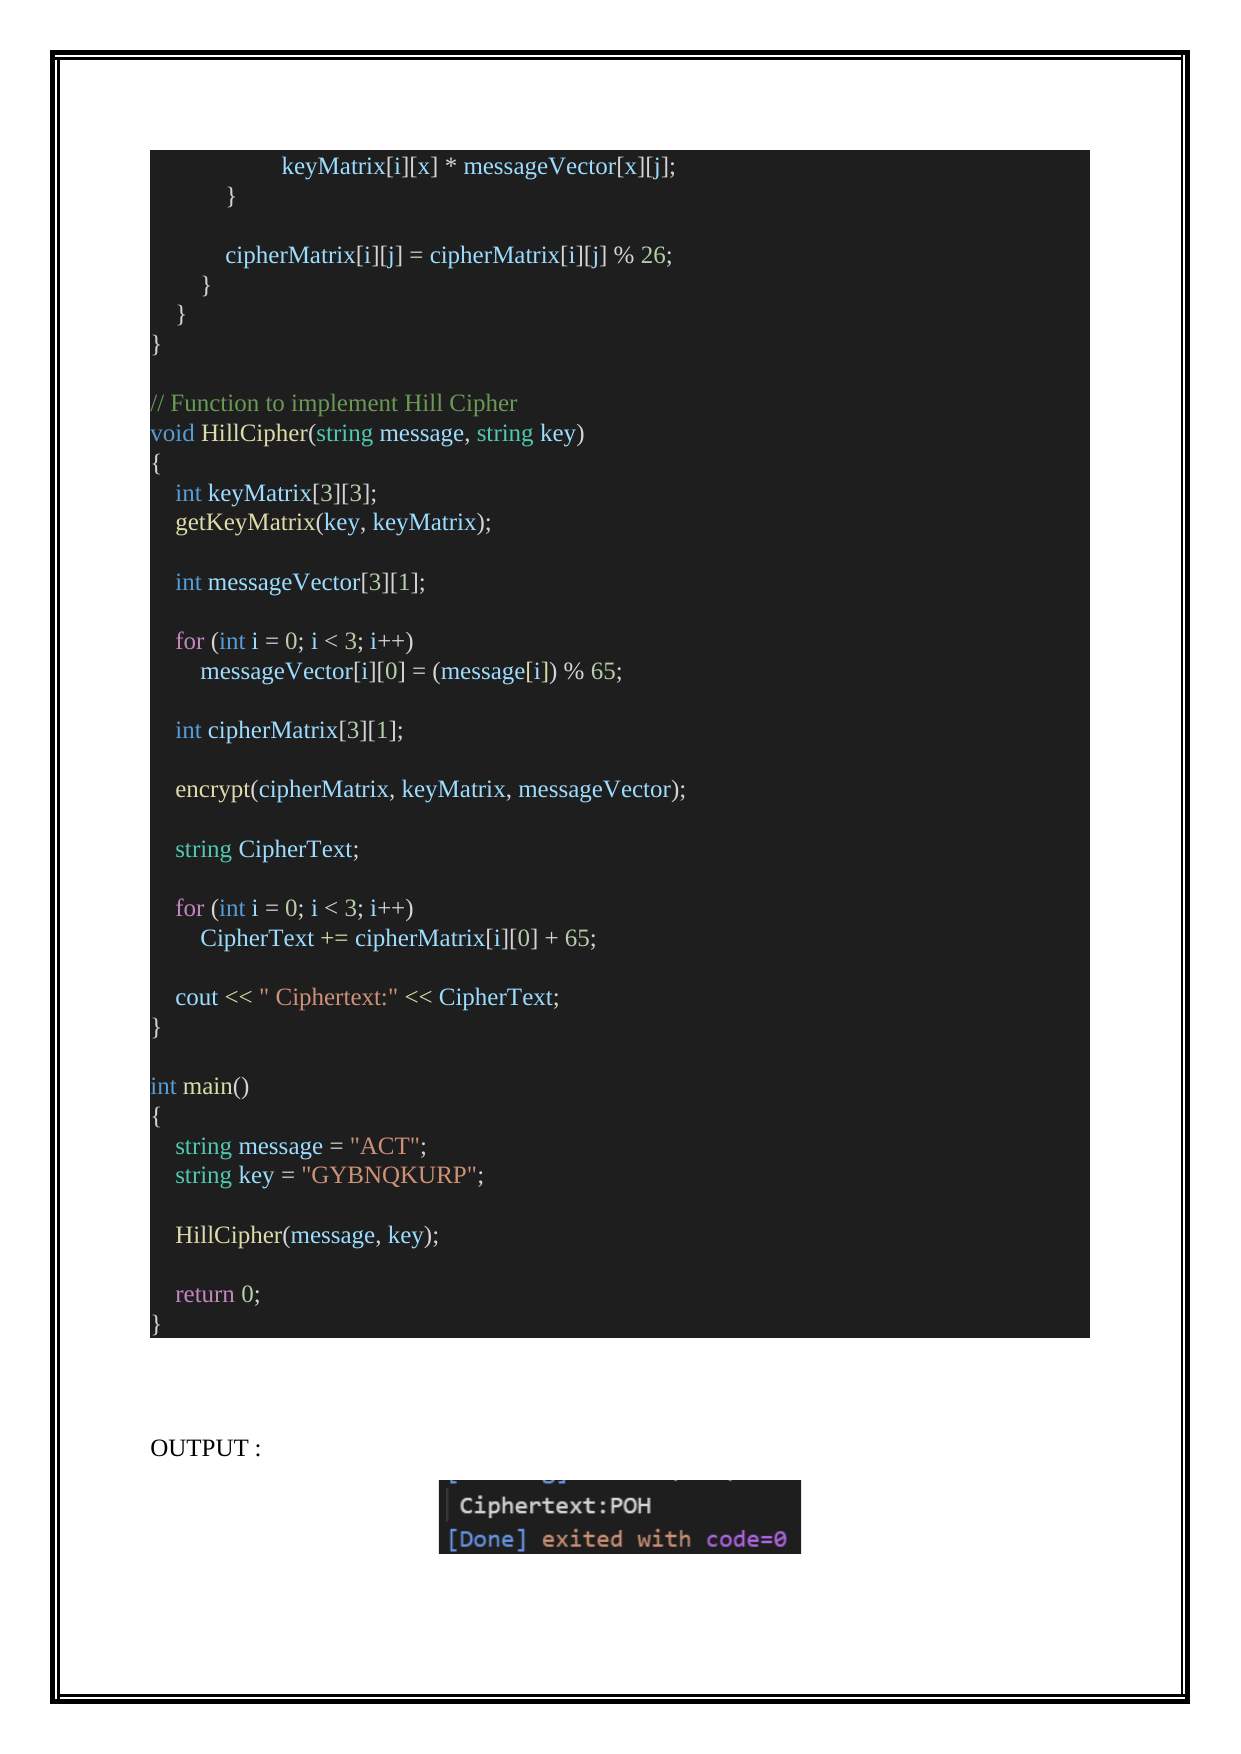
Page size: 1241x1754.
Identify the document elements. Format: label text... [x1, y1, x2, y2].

text string key = "GYBNQKURP"; [150, 1159, 1090, 1189]
text } [150, 298, 1090, 328]
text for (int i = 0; i < 3; i++) [150, 625, 1090, 655]
picture [438, 1480, 802, 1554]
text } [150, 328, 1090, 358]
text CipherText += cipherMatrix[i][0] + 65; [150, 922, 1090, 952]
text } [150, 269, 1090, 298]
text string message = "ACT"; [150, 1130, 1090, 1159]
text } [150, 180, 1090, 209]
text int cipherMatrix[3][1]; [150, 714, 1090, 744]
text cout << " Ciphertext:" << CipherText; [150, 981, 1090, 1011]
text messageVector[i][0] = (message[i]) % 65; [150, 655, 1090, 684]
text return 0; [150, 1278, 1090, 1308]
text int main() [150, 1070, 1090, 1100]
text HillCipher(message, key); [150, 1219, 1090, 1248]
text // Function to implement Hill Cipher [150, 388, 1090, 417]
text getKeyMatrix(key, keyMatrix); [150, 506, 1090, 536]
text } [150, 1011, 1090, 1041]
text int keyMatrix[3][3]; [150, 477, 1090, 506]
text int messageVector[3][1]; [150, 566, 1090, 595]
text } [150, 1308, 1090, 1338]
text { [150, 447, 1090, 477]
text cipherMatrix[i][j] = cipherMatrix[i][j] % 26; [150, 239, 1090, 269]
text encrypt(cipherMatrix, keyMatrix, messageVector); [150, 773, 1090, 803]
text string CipherText; [150, 833, 1090, 863]
text void HillCipher(string message, string key) [150, 417, 1090, 447]
text { [150, 1100, 1090, 1130]
text keyMatrix[i][x] * messageVector[x][j]; [150, 150, 1090, 180]
text for (int i = 0; i < 3; i++) [150, 892, 1090, 922]
text OUTPUT : [150, 1433, 1090, 1462]
